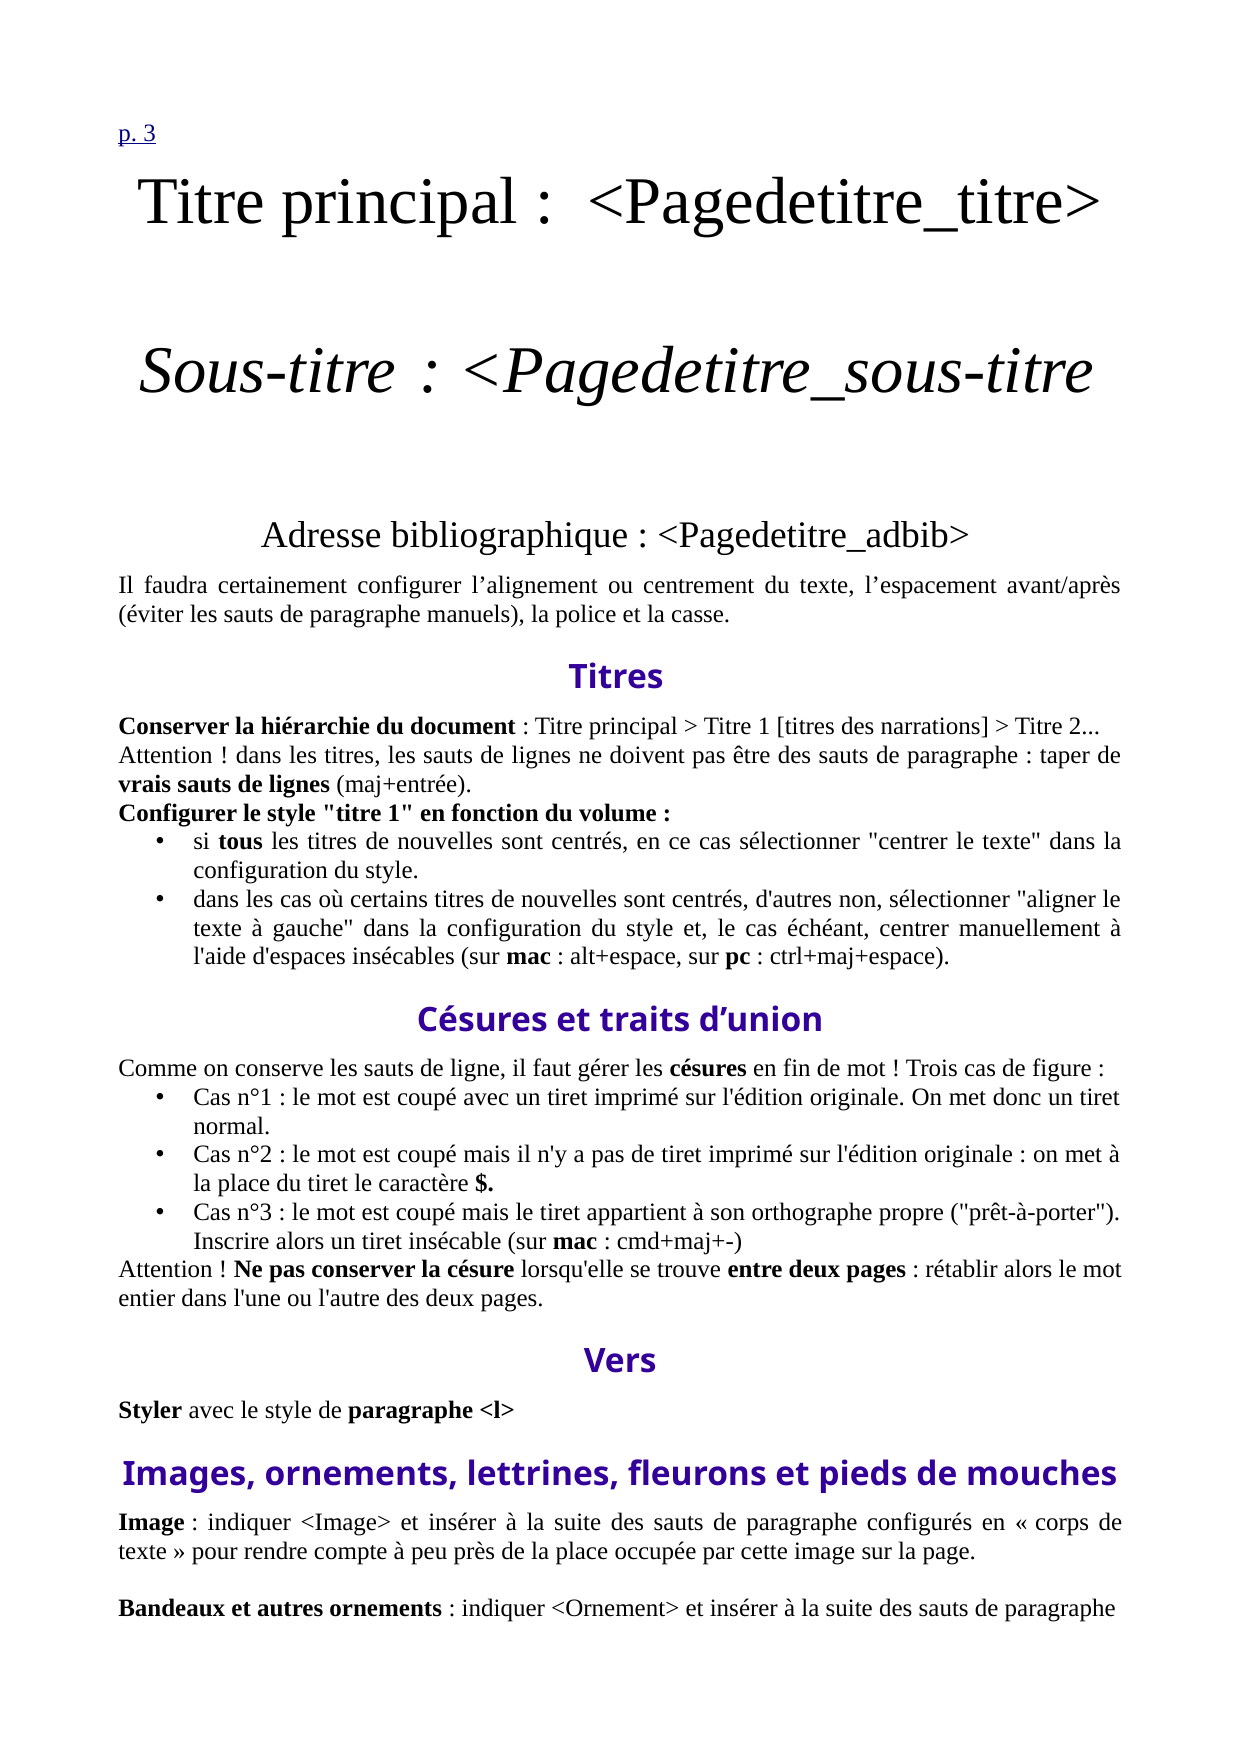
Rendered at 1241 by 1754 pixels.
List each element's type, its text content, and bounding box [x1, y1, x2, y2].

text Bandeaux et autres ornements : indiquer <Ornement> et insérer à la suite des sauts de paragraphe [118, 1593, 1122, 1622]
text Configurer le style "titre 1" en fonction du volume : [118, 798, 1122, 826]
list dans les cas où certains titres de nouvelles sont centrés, d'autres non, sélectionner "aligner le texte à gauche" dans la configuration du style et, le cas échéant, centrer manuellement à l'aide d'espaces insécables (sur mac : alt+espace, sur pc : ctrl+maj+espace). [156, 884, 1122, 970]
text Titre principal : <Pagedetitre_titre> [118, 162, 1122, 315]
text Comme on conserve les sauts de ligne, il faut gérer les césures en fin de mot ! Trois cas de figure : [118, 1053, 1122, 1082]
text p. 3 [118, 118, 1122, 147]
text Sous-titre : <Pagedetitre_sous-titre [118, 330, 1122, 406]
text Image : indiquer <Image> et insérer à la suite des sauts de paragraphe configurés en « corps de texte » pour rendre compte à peu près de la place occupée par cette image sur la page. [118, 1507, 1122, 1565]
list Cas n°2 : le mot est coupé mais il n'y a pas de tiret imprimé sur l'édition originale : on met à la place du tiret le caractère $. [156, 1139, 1122, 1197]
subtitle Césures et traits d’union [118, 995, 1122, 1041]
text Adresse bibliographique : <Pagedetitre_adbib> [118, 513, 1122, 556]
list Cas n°3 : le mot est coupé mais le tiret appartient à son orthographe propre ("prêt-à-porter"). Inscrire alors un tiret insécable (sur mac : cmd+maj+-) [156, 1197, 1122, 1254]
text Attention ! Ne pas conserver la césure lorsqu'elle se trouve entre deux pages : rétablir alors le mot [118, 1254, 1122, 1283]
text Styler avec le style de paragraphe <l> [118, 1395, 1122, 1424]
subtitle Vers [118, 1337, 1122, 1383]
text Attention ! dans les titres, les sauts de lignes ne doivent pas être des sauts de paragraphe : taper de vrais sauts de lignes (maj+entrée). [118, 740, 1122, 798]
text Conserver la hiérarchie du document : Titre principal > Titre 1 [titres des narrations] > Titre 2... [118, 711, 1122, 740]
text Il faudra certainement configurer l’alignement ou centrement du texte, l’espacement avant/après (éviter les sauts de paragraphe manuels), la police et la casse. [118, 571, 1122, 628]
subtitle Images, ornements, lettrines, fleurons et pieds de mouches [118, 1449, 1122, 1495]
list si tous les titres de nouvelles sont centrés, en ce cas sélectionner "centrer le texte" dans la configuration du style. [156, 826, 1122, 884]
text entier dans l'une ou l'autre des deux pages. [118, 1283, 1122, 1312]
list Cas n°1 : le mot est coupé avec un tiret imprimé sur l'édition originale. On met donc un tiret normal. [156, 1082, 1122, 1139]
subtitle Titres [118, 653, 1122, 699]
